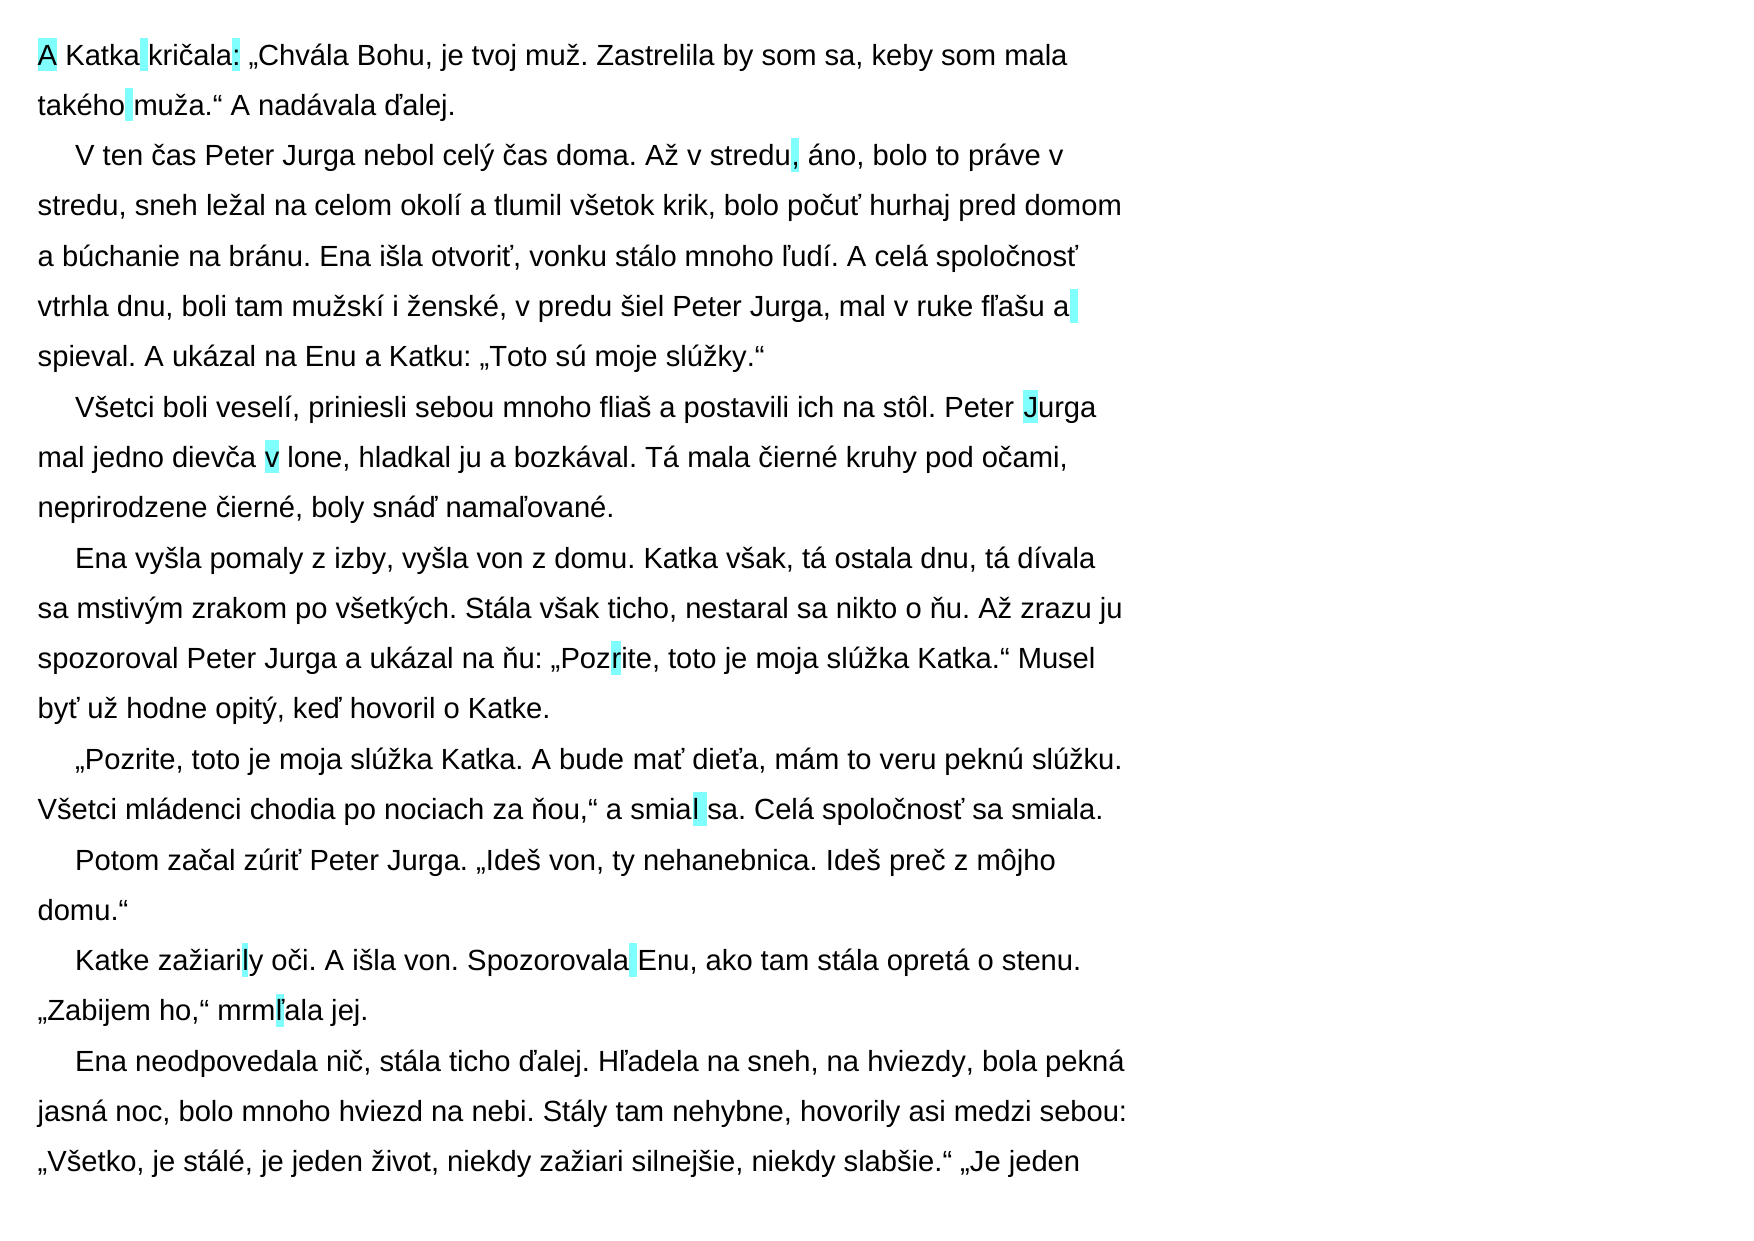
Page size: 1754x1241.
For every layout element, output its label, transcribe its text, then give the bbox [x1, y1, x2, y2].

text Katke zažiarily oči. A išla von. Spozorovala Enu, ako tam stála opretá o stenu. „Zabijem ho,“ mrmľala jej. [37, 943, 1130, 1027]
text A Katka kričala: „Chvála Bohu, je tvoj muž. Zastrelila by som sa, keby som mala takého muža.“ A nadávala ďalej. [37, 37, 1130, 121]
text Ena vyšla pomaly z izby, vyšla von z domu. Katka však, tá ostala dnu, tá dívala sa mstivým zrakom po všetkých. Stála však ticho, nestaral sa nikto o ňu. Až zrazu ju spozoroval Peter Jurga a ukázal na ňu: „Pozrite, toto je moja slúžka Katka.“ Musel byť už hodne opitý, keď hovoril o Katke. [37, 541, 1130, 725]
text V ten čas Peter Jurga nebol celý čas doma. Až v stredu, áno, bolo to práve v stredu, sneh ležal na celom okolí a tlumil všetok krik, bolo počuť hurhaj pred domom a búchanie na bránu. Ena išla otvoriť, vonku stálo mnoho ľudí. A celá spoločnosť vtrhla dnu, boli tam mužskí i ženské, v predu šiel Peter Jurga, mal v ruke fľašu a spieval. A ukázal na Enu a Katku: „Toto sú moje slúžky.“ [37, 138, 1130, 373]
text Potom začal zúriť Peter Jurga. „Ideš von, ty nehanebnica. Ideš preč z môjho domu.“ [37, 842, 1130, 926]
text Ena neodpovedala nič, stála ticho ďalej. Hľadela na sneh, na hviezdy, bola pekná jasná noc, bolo mnoho hviezd na nebi. Stály tam nehybne, hovorily asi medzi sebou: „Všetko, je stálé, je jeden život, niekdy zažiari silnejšie, niekdy slabšie.“ „Je jeden [37, 1044, 1130, 1178]
text „Pozrite, toto je moja slúžka Katka. A bude mať dieťa, mám to veru peknú slúžku. Všetci mládenci chodia po nociach za ňou,“ a smial sa. Celá spoločnosť sa smiala. [37, 742, 1130, 826]
text Všetci boli veselí, priniesli sebou mnoho fliaš a postavili ich na stôl. Peter Jurga mal jedno dievča v lone, hladkal ju a bozkával. Tá mala čierné kruhy pod očami, neprirodzene čierné, boly snáď namaľované. [37, 390, 1130, 524]
